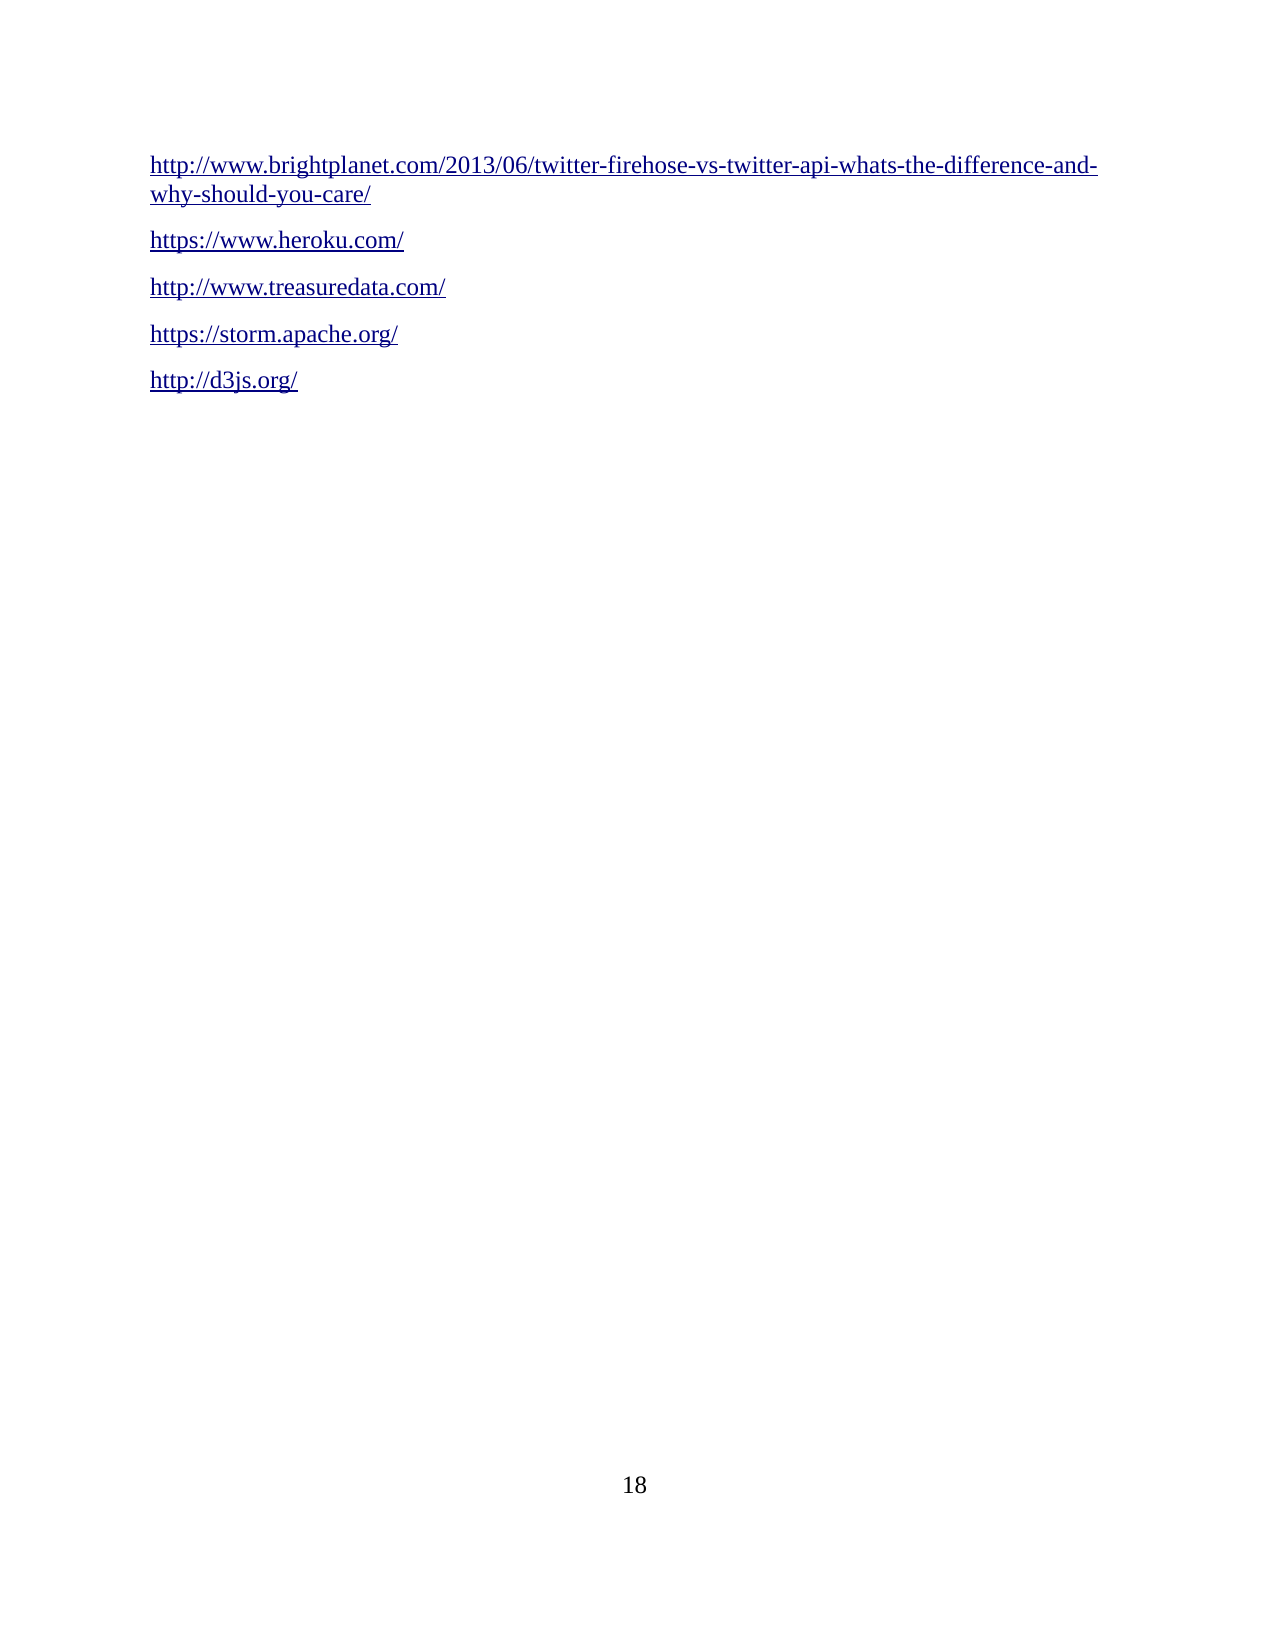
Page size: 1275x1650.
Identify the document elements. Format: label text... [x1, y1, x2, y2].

text http://www.treasuredata.com/ [150, 272, 1125, 301]
text https://www.heroku.com/ [150, 225, 1125, 254]
text http://www.brightplanet.com/2013/06/twitter-firehose-vs-twitter-api-whats-the-difference-and-why-should-you-care/ [150, 150, 1125, 207]
text https://storm.apache.org/ [150, 319, 1125, 347]
text http://d3js.org/ [150, 365, 1125, 394]
